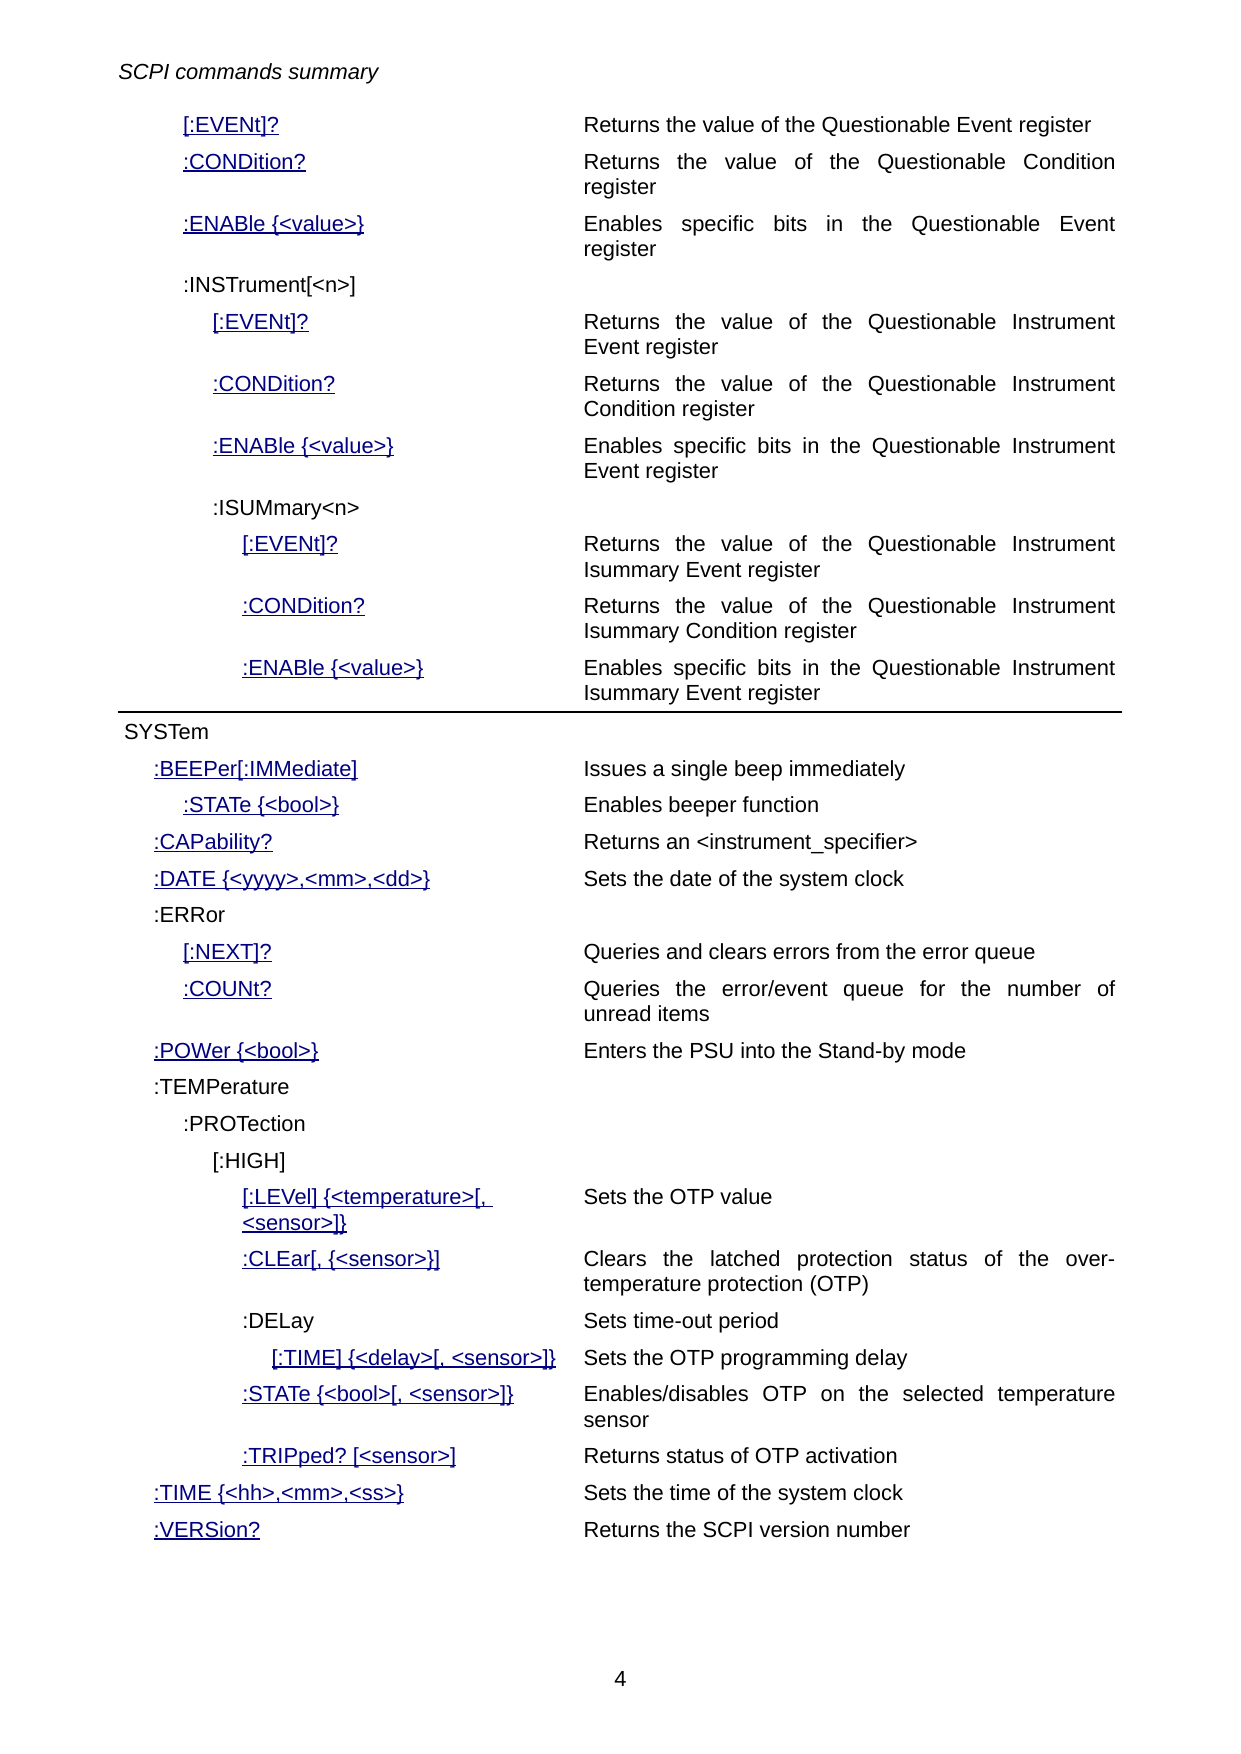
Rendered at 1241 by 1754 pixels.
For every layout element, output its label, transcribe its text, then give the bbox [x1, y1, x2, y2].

table_cell Sets the date of the system clock [578, 860, 1122, 897]
table_cell :TRIPped? [<sensor>] [118, 1438, 577, 1474]
table_cell :ERRor [118, 897, 577, 933]
table_cell Sets the OTP value [578, 1179, 1122, 1240]
table_cell [:LEVel] {<temperature>[, <sensor>]} [118, 1179, 577, 1240]
table_cell Returns the SCPI version number [578, 1511, 1122, 1547]
table_cell :CONDition? [118, 143, 577, 205]
table_header [578, 713, 1122, 750]
table_cell :CAPability? [118, 823, 577, 860]
table_cell :TIME {<hh>,<mm>,<ss>} [118, 1474, 577, 1511]
table_cell :POWer {<bool>} [118, 1032, 577, 1068]
table_cell [578, 897, 1122, 933]
table_cell Returns an <instrument_specifier> [578, 823, 1122, 860]
table_cell Returns the value of the Questionable Instrument Condition register [578, 365, 1122, 427]
table_cell Enables specific bits in the Questionable Instrument Isummary Event register [578, 649, 1122, 711]
table_cell [:EVENt]? [118, 106, 577, 143]
table_cell [578, 1142, 1122, 1178]
table_header SYSTem [118, 713, 577, 750]
table_cell :VERSion? [118, 1511, 577, 1547]
table_cell Queries the error/event queue for the number of unread items [578, 970, 1122, 1032]
table_cell :INSTrument[<n>] [118, 267, 577, 303]
table_cell :TEMPerature [118, 1069, 577, 1105]
table_cell Returns the value of the Questionable Instrument Event register [578, 303, 1122, 365]
table_cell :ISUMmary<n> [118, 489, 577, 526]
table_cell Queries and clears errors from the error queue [578, 933, 1122, 970]
table_cell :ENABle {<value>} [118, 427, 577, 489]
table_cell Returns the value of the Questionable Condition register [578, 143, 1122, 205]
table_cell Sets time-out period [578, 1302, 1122, 1339]
table_cell :ENABle {<value>} [118, 205, 577, 267]
table_cell Returns the value of the Questionable Instrument Isummary Condition register [578, 588, 1122, 649]
table_cell Enters the PSU into the Stand-by mode [578, 1032, 1122, 1068]
table_cell Returns the value of the Questionable Instrument Isummary Event register [578, 526, 1122, 587]
table_cell :DATE {<yyyy>,<mm>,<dd>} [118, 860, 577, 897]
table_cell [578, 1105, 1122, 1142]
table_cell [:TIME] {<delay>[, <sensor>]} [118, 1339, 577, 1376]
table_cell [:EVENt]? [118, 303, 577, 365]
table_cell [:NEXT]? [118, 933, 577, 970]
table_cell Issues a single beep immediately [578, 750, 1122, 787]
table_cell :ENABle {<value>} [118, 649, 577, 711]
table_cell [578, 1069, 1122, 1105]
table_cell Enables specific bits in the Questionable Event register [578, 205, 1122, 267]
table_cell [578, 489, 1122, 526]
table_cell Returns status of OTP activation [578, 1438, 1122, 1474]
table_cell Enables/disables OTP on the selected temperature sensor [578, 1376, 1122, 1437]
table_cell Sets the OTP programming delay [578, 1339, 1122, 1376]
table_cell Returns the value of the Questionable Event register [578, 106, 1122, 143]
table_cell :CLEar[, {<sensor>}] [118, 1240, 577, 1302]
table_cell :DELay [118, 1302, 577, 1339]
table_cell :CONDition? [118, 588, 577, 649]
table_cell [:HIGH] [118, 1142, 577, 1178]
table_cell :BEEPer[:IMMediate] [118, 750, 577, 787]
table_cell Enables specific bits in the Questionable Instrument Event register [578, 427, 1122, 489]
table_cell :STATe {<bool>} [118, 787, 577, 823]
table_cell Sets the time of the system clock [578, 1474, 1122, 1511]
table_cell :CONDition? [118, 365, 577, 427]
table_cell Clears the latched protection status of the over-temperature protection (OTP) [578, 1240, 1122, 1302]
table_cell :PROTection [118, 1105, 577, 1142]
table_cell :STATe {<bool>[, <sensor>]} [118, 1376, 577, 1437]
table_cell [:EVENt]? [118, 526, 577, 587]
table_cell [578, 267, 1122, 303]
table_cell :COUNt? [118, 970, 577, 1032]
table_cell Enables beeper function [578, 787, 1122, 823]
